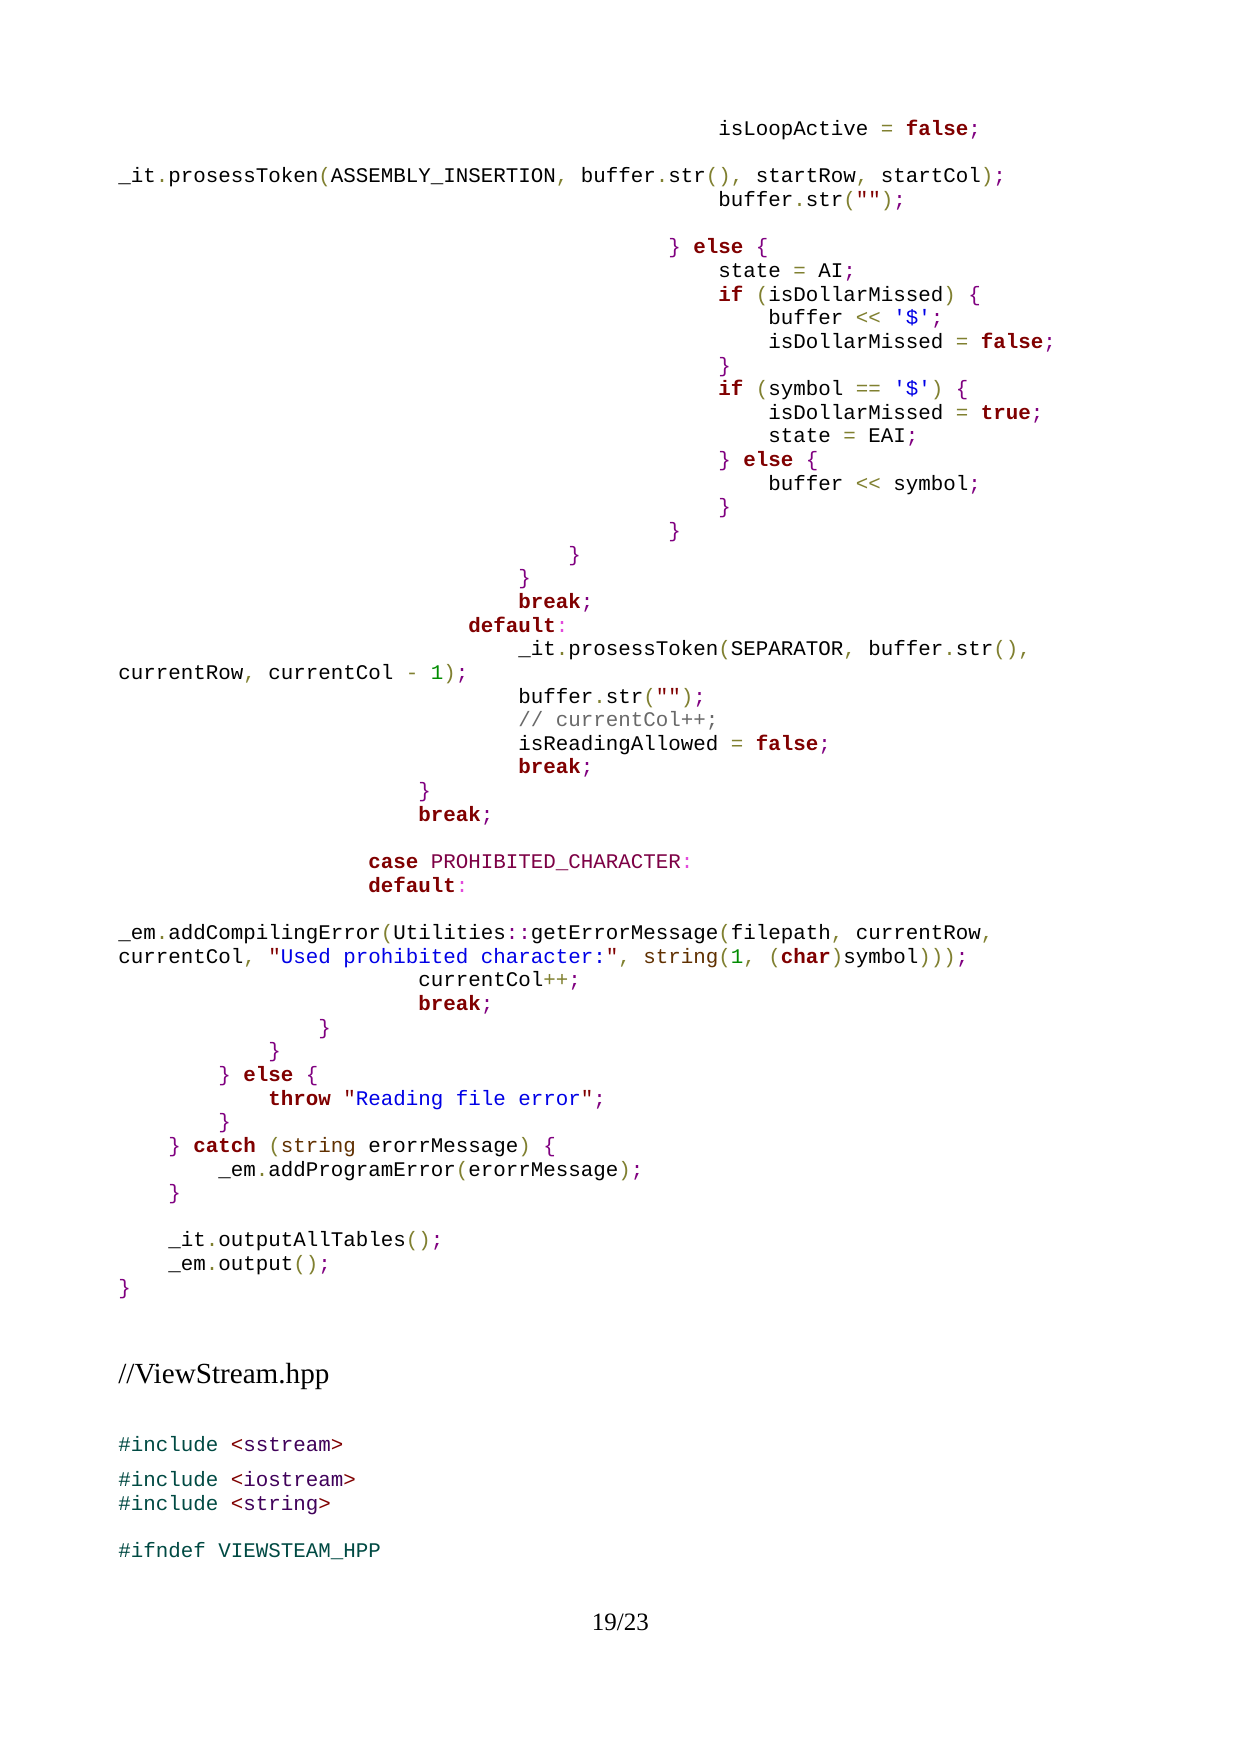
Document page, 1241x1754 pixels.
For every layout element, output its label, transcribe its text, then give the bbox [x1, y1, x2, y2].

text break; [118, 591, 1122, 615]
text break; [118, 804, 1122, 827]
text _it.outputAllTables(); [118, 1229, 1122, 1253]
text //ViewStream.hpp [118, 1357, 1112, 1390]
text _it.prosessToken(SEPARATOR, buffer.str(), currentRow, currentCol - 1); [118, 638, 1122, 686]
text default: [118, 615, 1122, 638]
text case PROHIBITED_CHARACTER: [118, 851, 1122, 875]
text } [118, 544, 1122, 567]
text default: [118, 875, 1122, 898]
text if (symbol == '$') { [118, 378, 1122, 402]
text #include <sstream> [118, 1434, 1112, 1457]
text _em.addProgramError(erorrMessage); [118, 1158, 1122, 1182]
text isDollarMissed = false; [118, 331, 1122, 354]
text } [118, 567, 1122, 591]
text buffer.str(""); [118, 686, 1122, 709]
text // currentCol++; [118, 709, 1122, 733]
text } else { [118, 1064, 1122, 1088]
text buffer << '$'; [118, 307, 1122, 331]
text _em.addCompilingError(Utilities::getErrorMessage(filepath, currentRow, currentCol, "Used prohibited character:", string(1, (char)symbol))); [118, 898, 1122, 969]
text _em.output(); [118, 1253, 1122, 1277]
text } [118, 1182, 1122, 1206]
text throw "Reading file error"; [118, 1088, 1122, 1111]
text #include <string> [118, 1493, 1122, 1516]
text } else { [118, 449, 1122, 473]
text if (isDollarMissed) { [118, 284, 1122, 307]
text } [118, 1277, 1122, 1300]
text break; [118, 993, 1122, 1017]
text buffer.str(""); [118, 189, 1122, 213]
text #ifndef VIEWSTEAM_HPP [118, 1540, 1122, 1564]
text } [118, 1040, 1122, 1064]
text } [118, 1017, 1122, 1040]
text state = EAI; [118, 426, 1122, 449]
text _it.prosessToken(ASSEMBLY_INSERTION, buffer.str(), startRow, startCol); [118, 142, 1122, 189]
text } else { [118, 236, 1122, 260]
text } [118, 1111, 1122, 1135]
text state = AI; [118, 260, 1122, 284]
text isReadingAllowed = false; [118, 733, 1122, 757]
text } [118, 496, 1122, 520]
text currentCol++; [118, 969, 1122, 993]
text } [118, 780, 1122, 804]
text isLoopActive = false; [118, 118, 1122, 142]
text } [118, 520, 1122, 544]
text } catch (string erorrMessage) { [118, 1135, 1122, 1158]
text buffer << symbol; [118, 473, 1122, 496]
text isDollarMissed = true; [118, 402, 1122, 426]
text break; [118, 757, 1122, 780]
text #include <iostream> [118, 1469, 1122, 1493]
text } [118, 354, 1122, 378]
